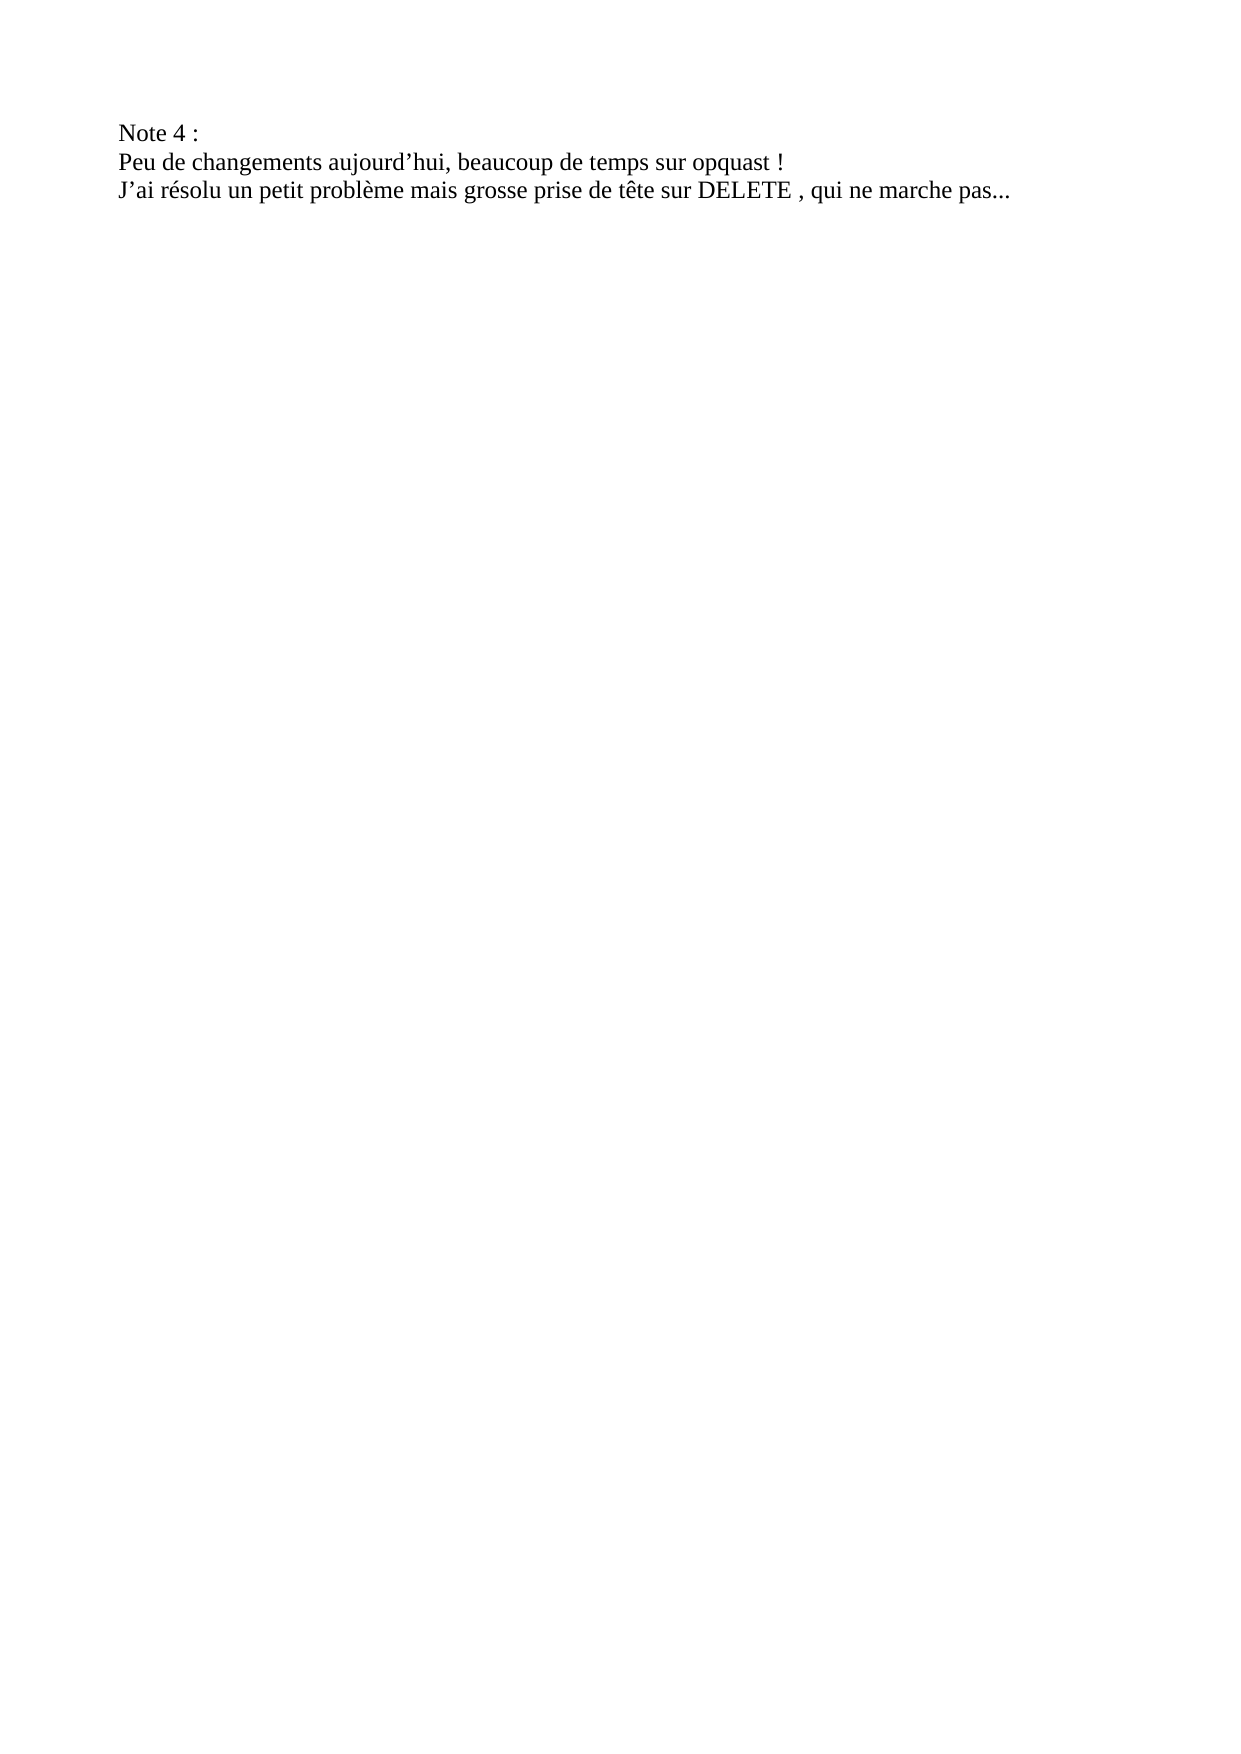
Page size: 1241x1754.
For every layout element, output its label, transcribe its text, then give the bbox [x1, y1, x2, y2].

text J’ai résolu un petit problème mais grosse prise de tête sur DELETE , qui ne marche pas... [118, 176, 1122, 204]
text Note 4 : [118, 118, 1122, 147]
text Peu de changements aujourd’hui, beaucoup de temps sur opquast ! [118, 147, 1122, 176]
